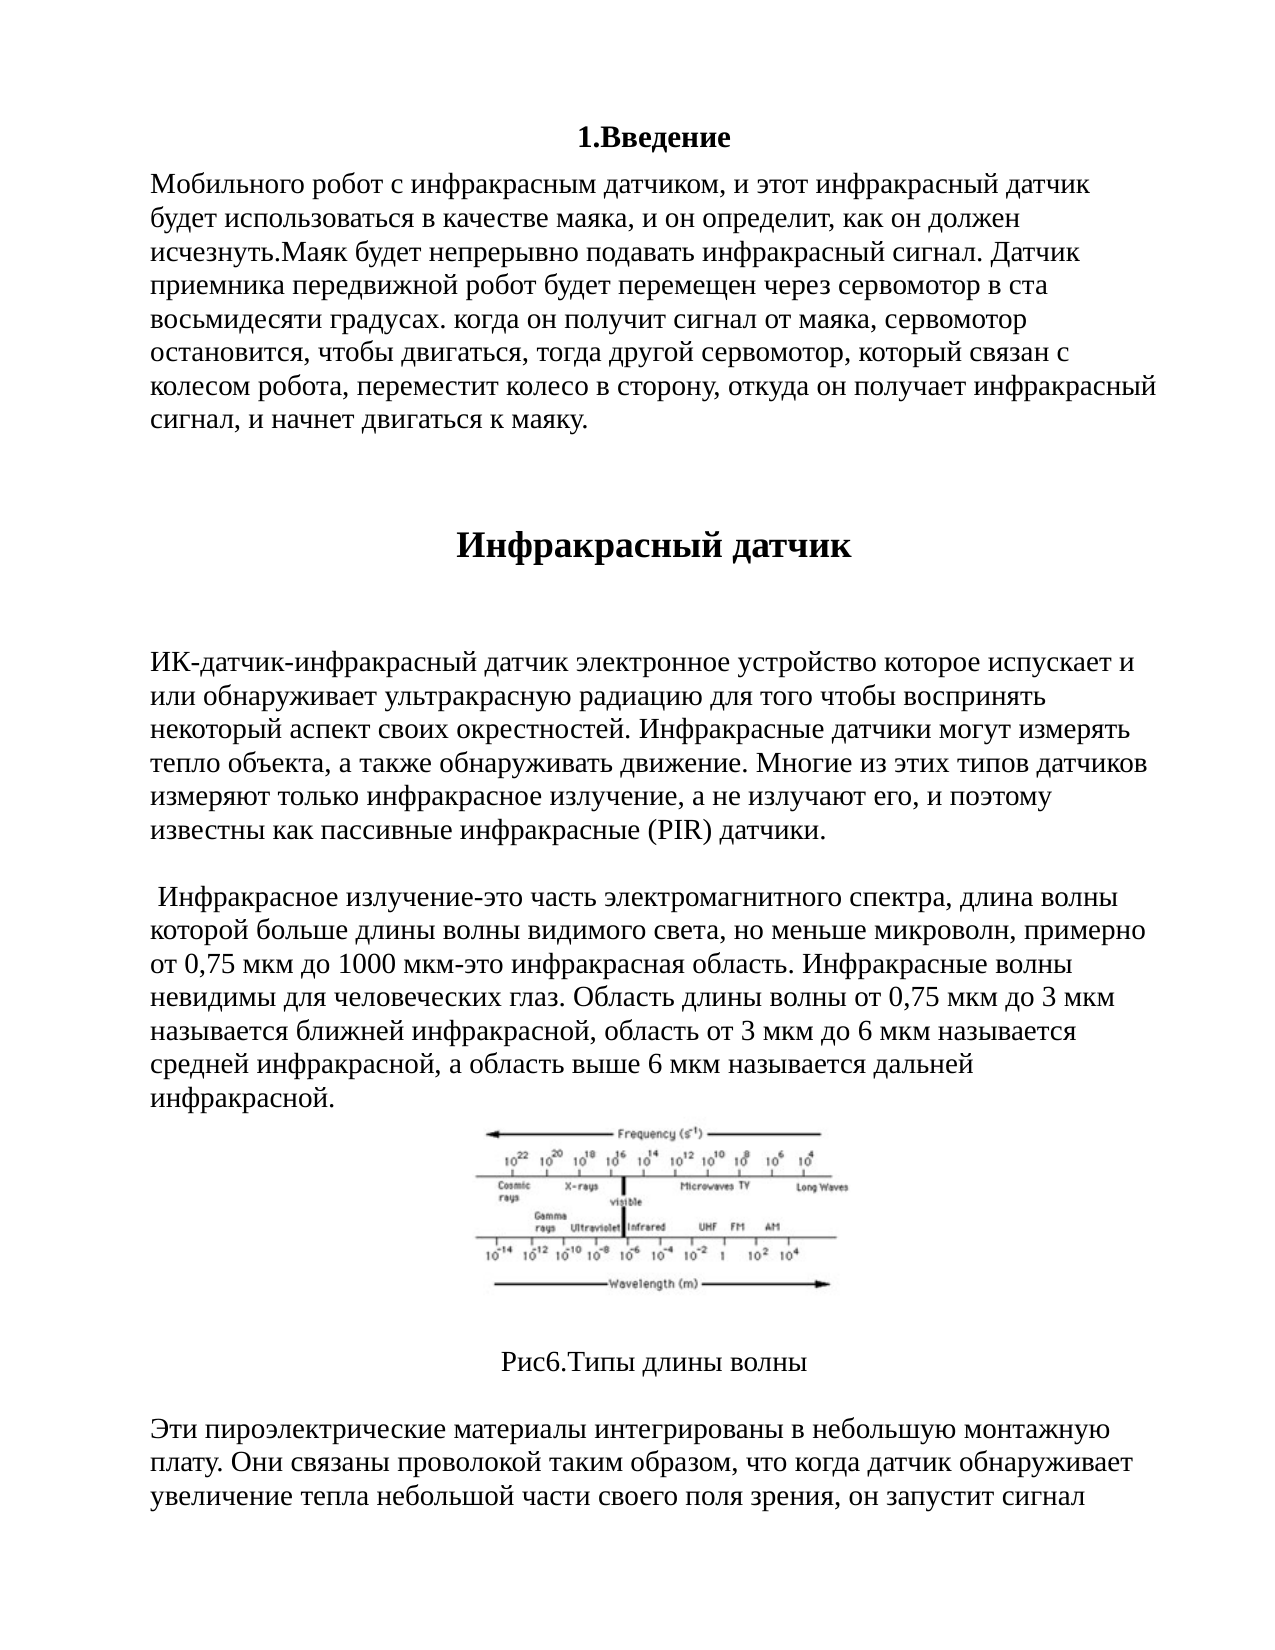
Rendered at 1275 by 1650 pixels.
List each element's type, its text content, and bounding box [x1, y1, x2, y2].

text Рис6.Типы длины волны [150, 1344, 1158, 1377]
subtitle Инфракрасный датчик [150, 522, 1158, 565]
subtitle 1.Введение [150, 118, 1158, 154]
text Эти пироэлектрические материалы интегрированы в небольшую монтажную плату. Они связаны проволокой таким образом, что когда датчик обнаруживает увеличение тепла небольшой части своего поля зрения, он запустит сигнал [150, 1411, 1158, 1511]
picture [446, 1113, 862, 1309]
text Мобильного робот с инфракрасным датчиком, и этот инфракрасный датчик будет использоваться в качестве маяка, и он определит, как он должен исчезнуть.Маяк будет непрерывно подавать инфракрасный сигнал. Датчик приемника передвижной робот будет перемещен через сервомотор в ста восьмидесяти градусах. когда он получит сигнал от маяка, сервомотор остановится, чтобы двигаться, тогда другой сервомотор, который связан с колесом робота, переместит колесо в сторону, откуда он получает инфракрасный сигнал, и начнет двигаться к маяку. [150, 167, 1158, 435]
text ИК-датчик-инфракрасный датчик электронное устройство которое испускает и или обнаруживает ультракрасную радиацию для того чтобы воспринять некоторый аспект своих окрестностей. Инфракрасные датчики могут измерять тепло объекта, а также обнаруживать движение. Многие из этих типов датчиков измеряют только инфракрасное излучение, а не излучают его, и поэтому известны как пассивные инфракрасные (PIR) датчики. Инфракрасное излучение-это часть электромагнитного спектра, длина волны которой больше длины волны видимого света, но меньше микроволн, примерно от 0,75 мкм до 1000 мкм-это инфракрасная область. Инфракрасные волны невидимы для человеческих глаз. Область длины волны от 0,75 мкм до 3 мкм называется ближней инфракрасной, область от 3 мкм до 6 мкм называется средней инфракрасной, а область выше 6 мкм называется дальней инфракрасной. [150, 644, 1158, 1114]
